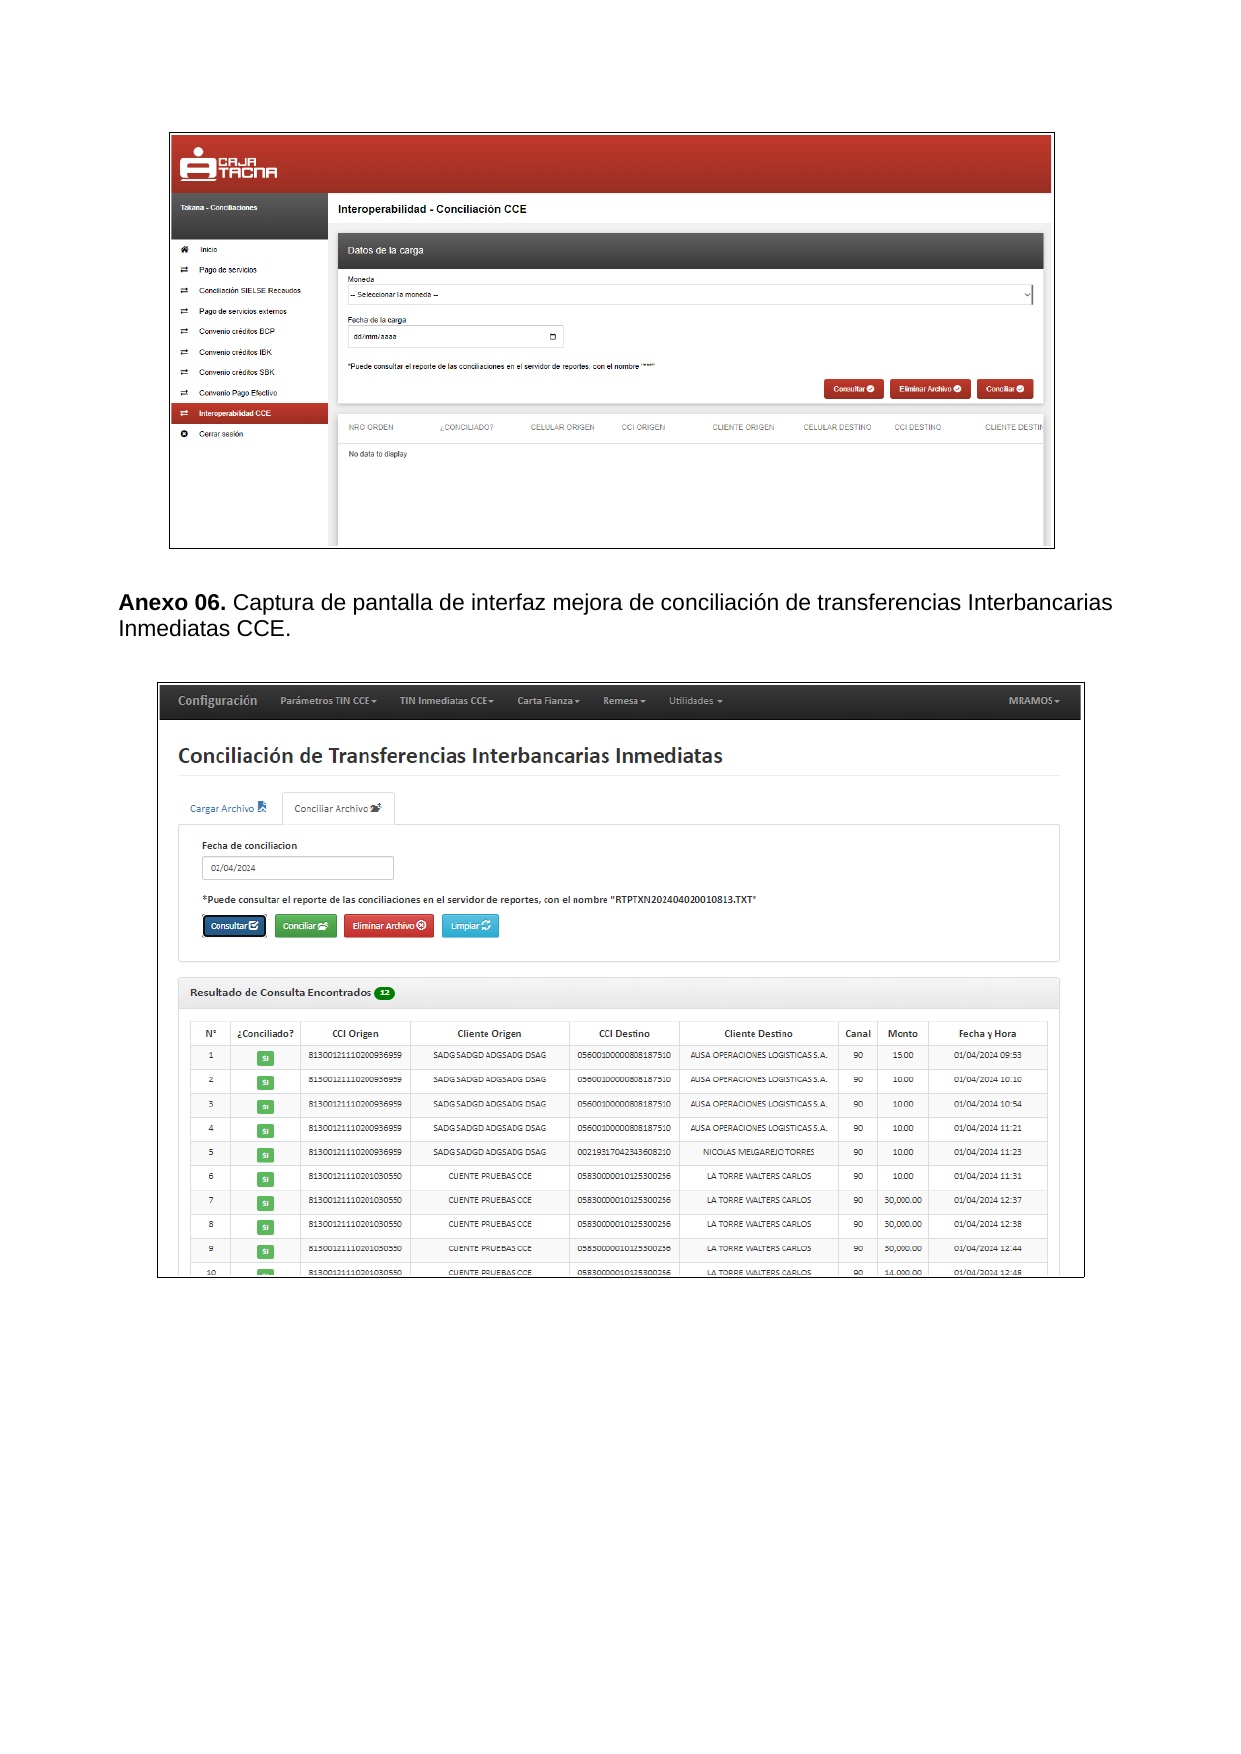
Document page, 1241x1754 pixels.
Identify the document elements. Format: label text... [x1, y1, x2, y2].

picture [159, 685, 1081, 1275]
text Anexo 06. Captura de pantalla de interfaz mejora de conciliación de transferencias Interbancarias Inmediatas CCE. [118, 588, 1122, 641]
picture [171, 135, 1052, 546]
